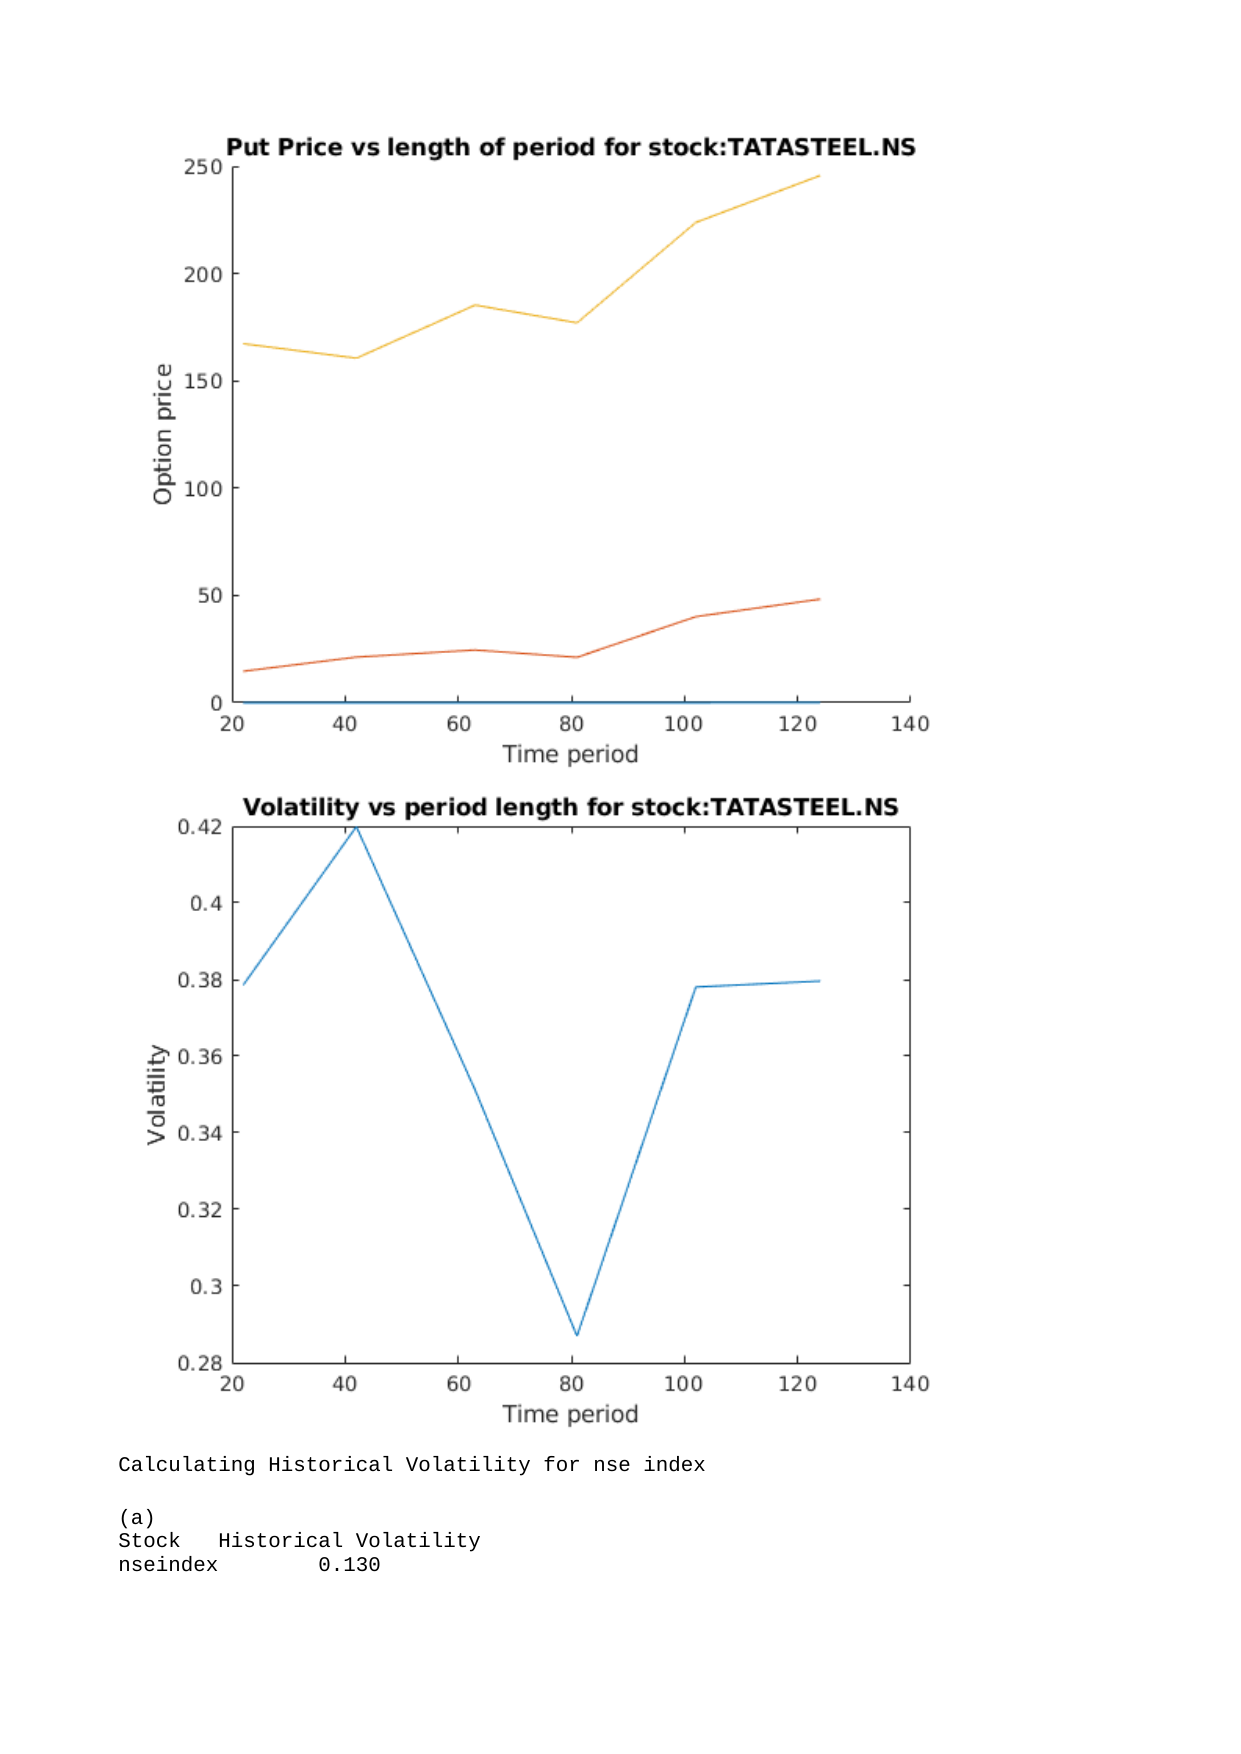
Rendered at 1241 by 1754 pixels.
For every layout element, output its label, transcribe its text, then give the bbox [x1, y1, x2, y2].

text (a) [118, 1507, 1122, 1531]
picture [118, 118, 994, 775]
text Stock Historical Volatility [118, 1531, 1122, 1554]
text nseindex 0.130 [118, 1554, 1122, 1578]
picture [118, 778, 994, 1435]
text Calculating Historical Volatility for nse index [118, 1454, 1122, 1477]
